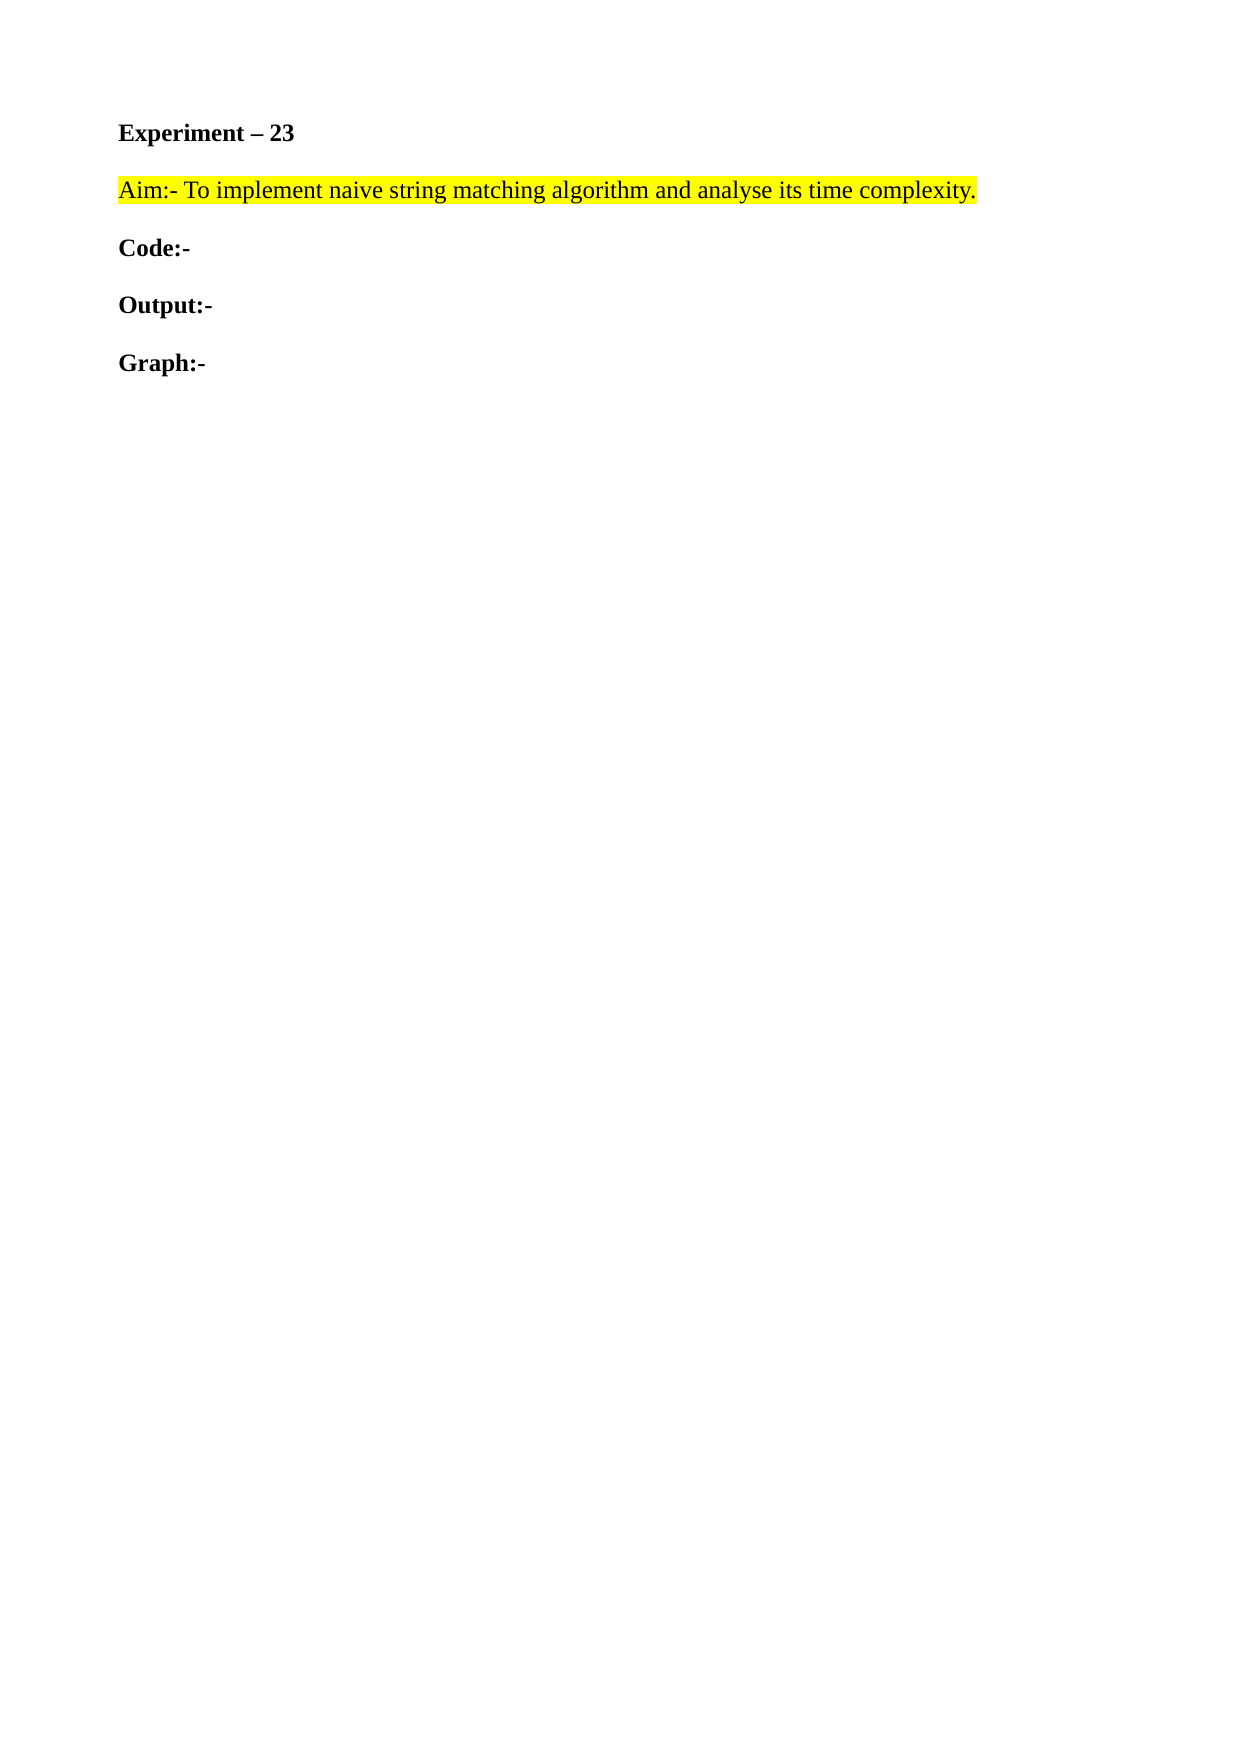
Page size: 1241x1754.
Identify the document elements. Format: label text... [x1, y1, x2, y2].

text Output:- [118, 291, 1122, 319]
text Experiment – 23 [118, 118, 1122, 147]
text Graph:- [118, 348, 1122, 377]
text Aim:- To implement naive string matching algorithm and analyse its time complexity. [118, 176, 1122, 204]
text Code:- [118, 233, 1122, 262]
